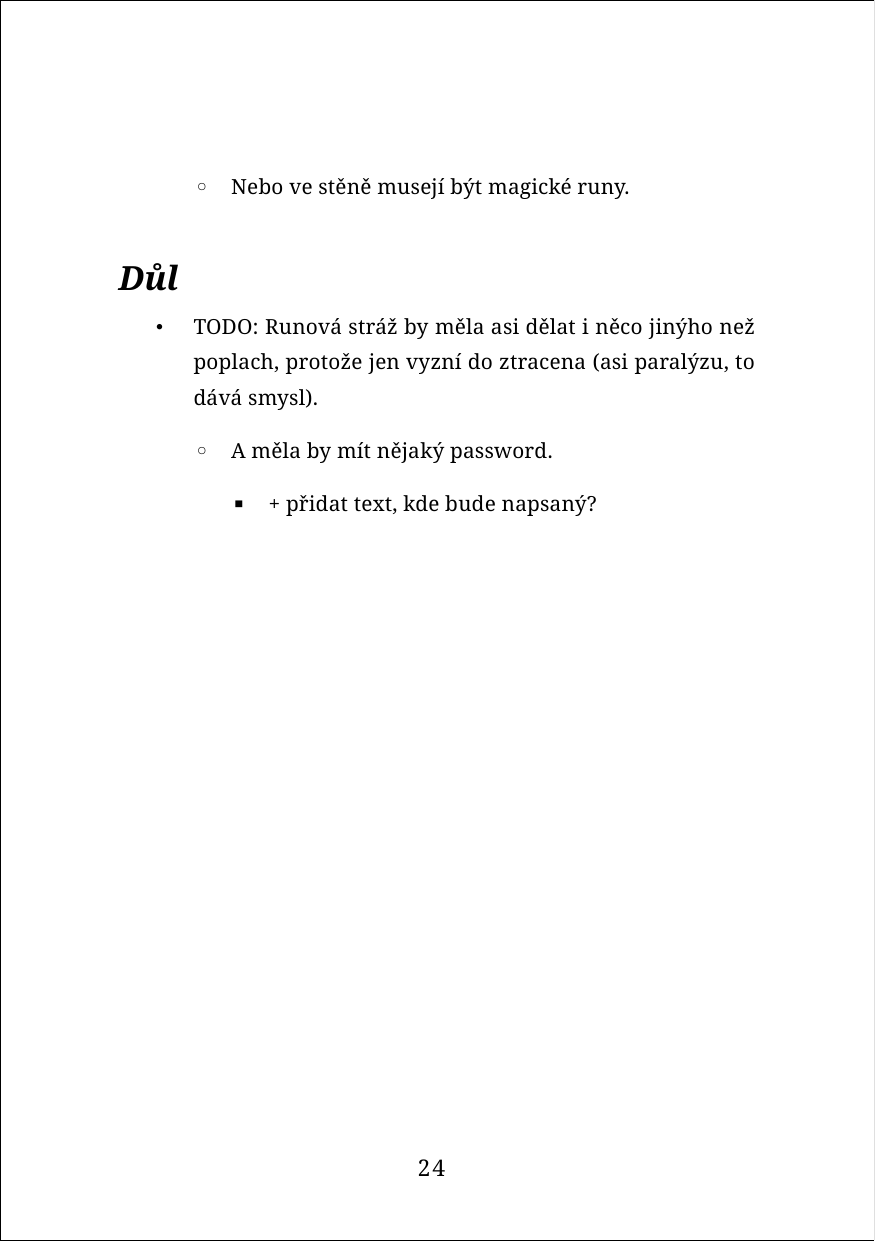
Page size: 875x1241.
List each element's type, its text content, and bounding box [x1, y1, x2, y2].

subtitle Důl [118, 254, 756, 300]
list + přidat text, kde bude napsaný? [231, 489, 756, 518]
list Nebo ve stěně musejí být magické runy. [193, 172, 756, 200]
list TODO: Runová stráž by měla asi dělat i něco jinýho než poplach, protože jen vyzní do ztracena (asi paralýzu, to dává smysl). [156, 312, 756, 411]
list A měla by mít nějaký password. [193, 436, 756, 464]
